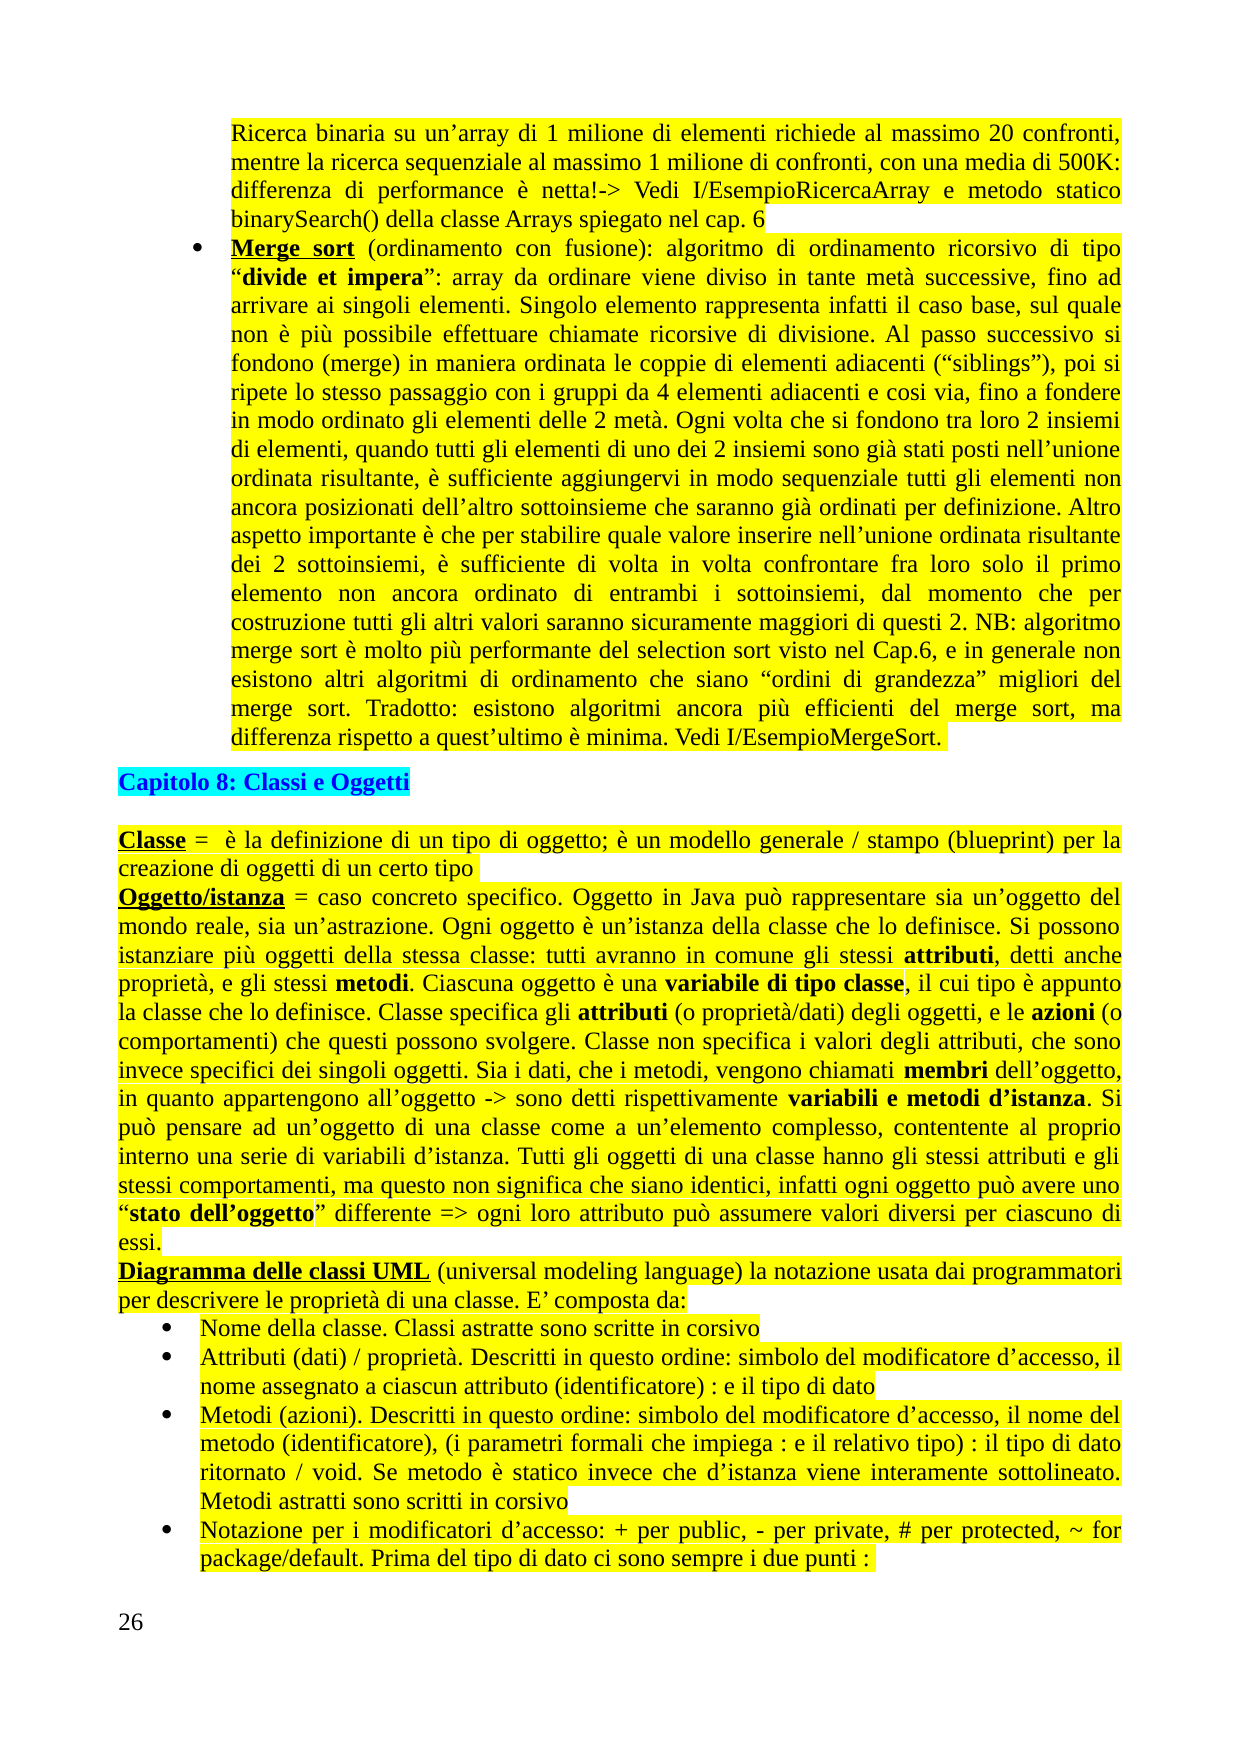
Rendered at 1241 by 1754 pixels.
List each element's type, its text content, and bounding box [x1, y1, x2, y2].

list Nome della classe. Classi astratte sono scritte in corsivo [162, 1313, 1122, 1342]
list Attributi (dati) / proprietà. Descritti in questo ordine: simbolo del modificatore d’accesso, il nome assegnato a ciascun attributo (identificatore) : e il tipo di dato [162, 1342, 1122, 1400]
text Capitolo 8: Classi e Oggetti [118, 767, 1122, 796]
list Ricerca binaria su un’array di 1 milione di elementi richiede al massimo 20 confronti, mentre la ricerca sequenziale al massimo 1 milione di confronti, con una media di 500K: differenza di performance è netta!-> Vedi I/EsempioRicercaArray e metodo statico binarySearch() della classe Arrays spiegato nel cap. 6 [193, 118, 1122, 233]
list Metodi (azioni). Descritti in questo ordine: simbolo del modificatore d’accesso, il nome del metodo (identificatore), (i parametri formali che impiega : e il relativo tipo) : il tipo di dato ritornato / void. Se metodo è statico invece che d’istanza viene interamente sottolineato. Metodi astratti sono scritti in corsivo [162, 1400, 1122, 1515]
text Diagramma delle classi UML (universal modeling language) la notazione usata dai programmatori per descrivere le proprietà di una classe. E’ composta da: [118, 1256, 1122, 1313]
text Classe = è la definizione di un tipo di oggetto; è un modello generale / stampo (blueprint) per la creazione di oggetti di un certo tipo [118, 825, 1122, 882]
text Oggetto/istanza = caso concreto specifico. Oggetto in Java può rappresentare sia un’oggetto del mondo reale, sia un’astrazione. Ogni oggetto è un’istanza della classe che lo definisce. Si possono istanziare più oggetti della stessa classe: tutti avranno in comune gli stessi attributi, detti anche proprietà, e gli stessi metodi. Ciascuna oggetto è una variabile di tipo classe, il cui tipo è appunto la classe che lo definisce. Classe specifica gli attributi (o proprietà/dati) degli oggetti, e le azioni (o comportamenti) che questi possono svolgere. Classe non specifica i valori degli attributi, che sono invece specifici dei singoli oggetti. Sia i dati, che i metodi, vengono chiamati membri dell’oggetto, in quanto appartengono all’oggetto -> sono detti rispettivamente variabili e metodi d’istanza. Si può pensare ad un’oggetto di una classe come a un’elemento complesso, contentente al proprio interno una serie di variabili d’istanza. Tutti gli oggetti di una classe hanno gli stessi attributi e gli stessi comportamenti, ma questo non significa che siano identici, infatti ogni oggetto può avere uno “stato dell’oggetto” differente => ogni loro attributo può assumere valori diversi per ciascuno di essi. [118, 882, 1122, 1256]
list Merge sort (ordinamento con fusione): algoritmo di ordinamento ricorsivo di tipo “divide et impera”: array da ordinare viene diviso in tante metà successive, fino ad arrivare ai singoli elementi. Singolo elemento rappresenta infatti il caso base, sul quale non è più possibile effettuare chiamate ricorsive di divisione. Al passo successivo si fondono (merge) in maniera ordinata le coppie di elementi adiacenti (“siblings”), poi si ripete lo stesso passaggio con i gruppi da 4 elementi adiacenti e cosi via, fino a fondere in modo ordinato gli elementi delle 2 metà. Ogni volta che si fondono tra loro 2 insiemi di elementi, quando tutti gli elementi di uno dei 2 insiemi sono già stati posti nell’unione ordinata risultante, è sufficiente aggiungervi in modo sequenziale tutti gli elementi non ancora posizionati dell’altro sottoinsieme che saranno già ordinati per definizione. Altro aspetto importante è che per stabilire quale valore inserire nell’unione ordinata risultante dei 2 sottoinsiemi, è sufficiente di volta in volta confrontare fra loro solo il primo elemento non ancora ordinato di entrambi i sottoinsiemi, dal momento che per costruzione tutti gli altri valori saranno sicuramente maggiori di questi 2. NB: algoritmo merge sort è molto più performante del selection sort visto nel Cap.6, e in generale non esistono altri algoritmi di ordinamento che siano “ordini di grandezza” migliori del merge sort. Tradotto: esistono algoritmi ancora più efficienti del merge sort, ma differenza rispetto a quest’ultimo è minima. Vedi I/EsempioMergeSort. [193, 233, 1122, 751]
list Notazione per i modificatori d’accesso: + per public, - per private, # per protected, ~ for package/default. Prima del tipo di dato ci sono sempre i due punti : [162, 1515, 1122, 1572]
